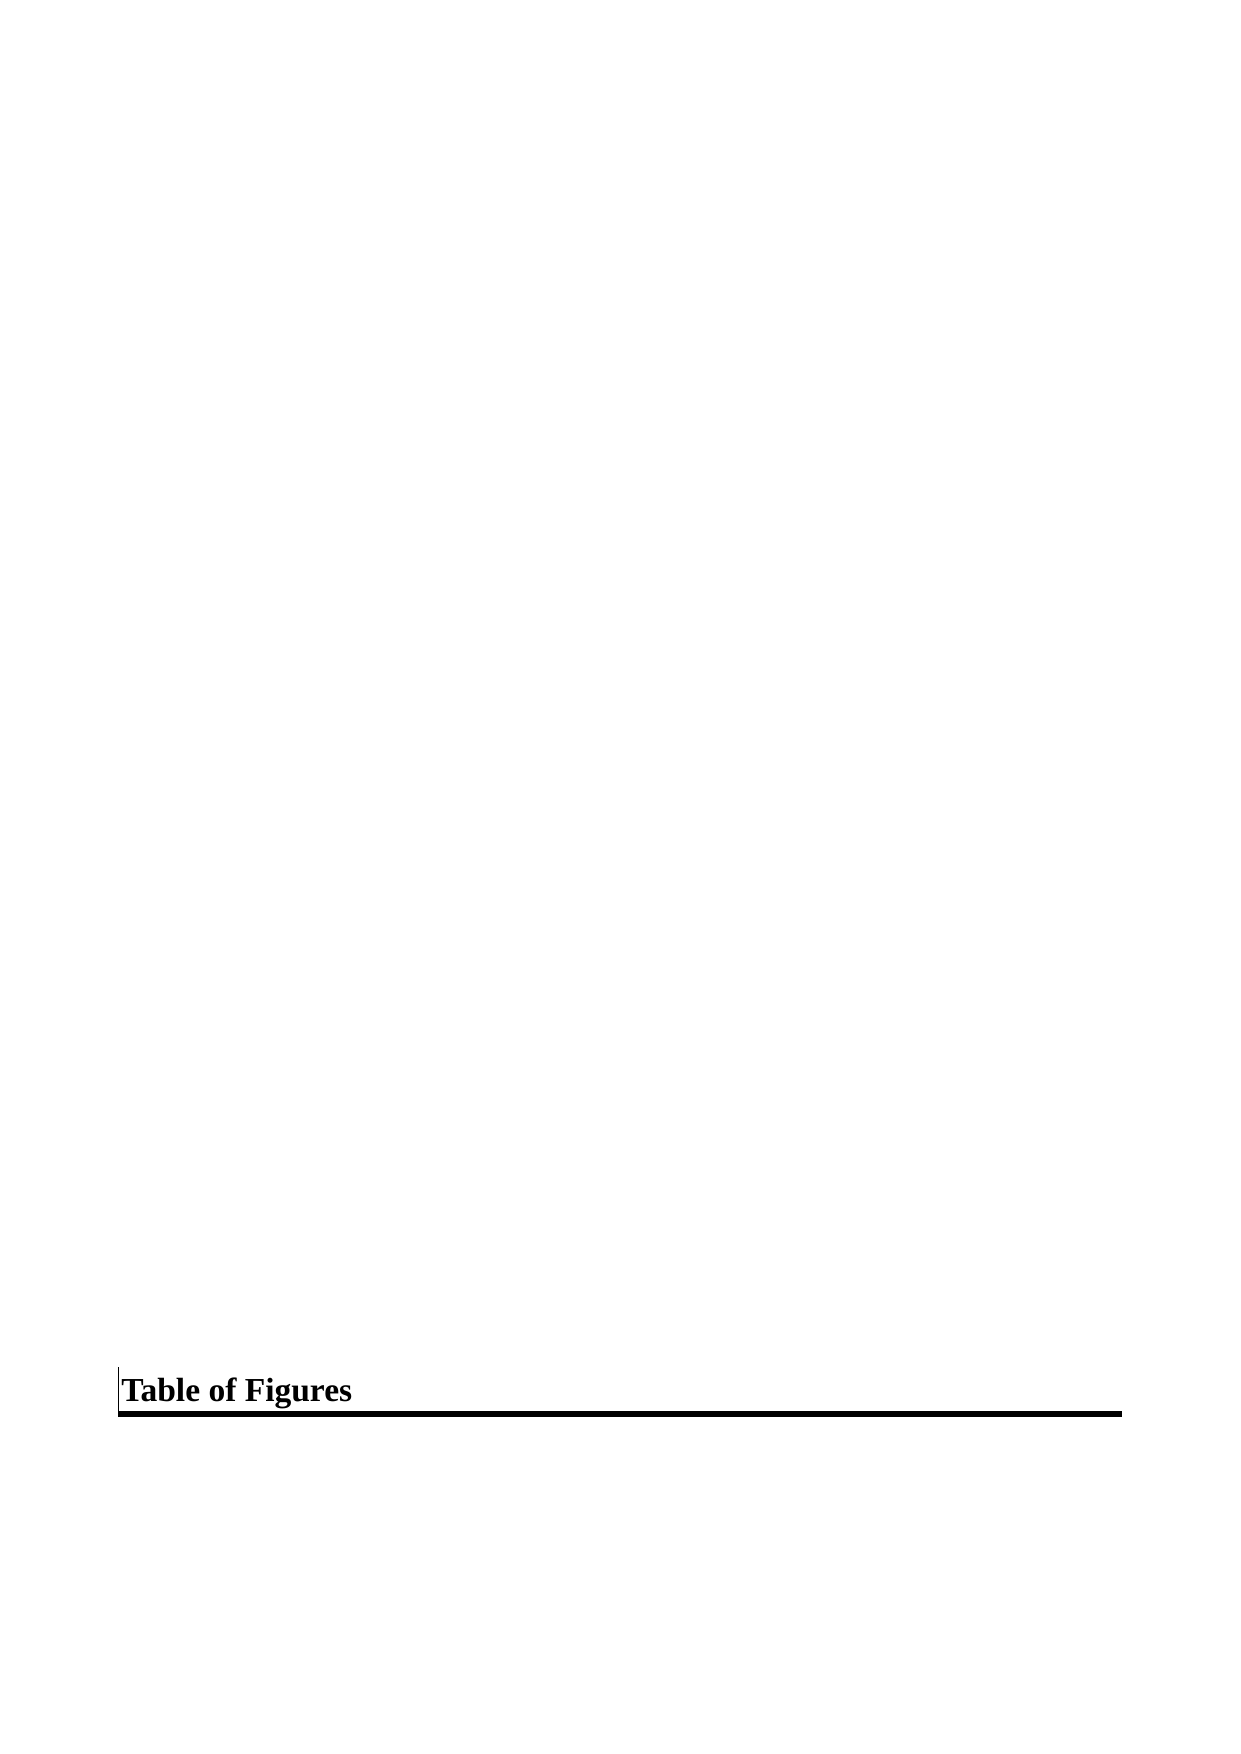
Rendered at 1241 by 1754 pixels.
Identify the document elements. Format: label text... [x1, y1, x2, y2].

subtitle Table of Figures [119, 1367, 1122, 1411]
